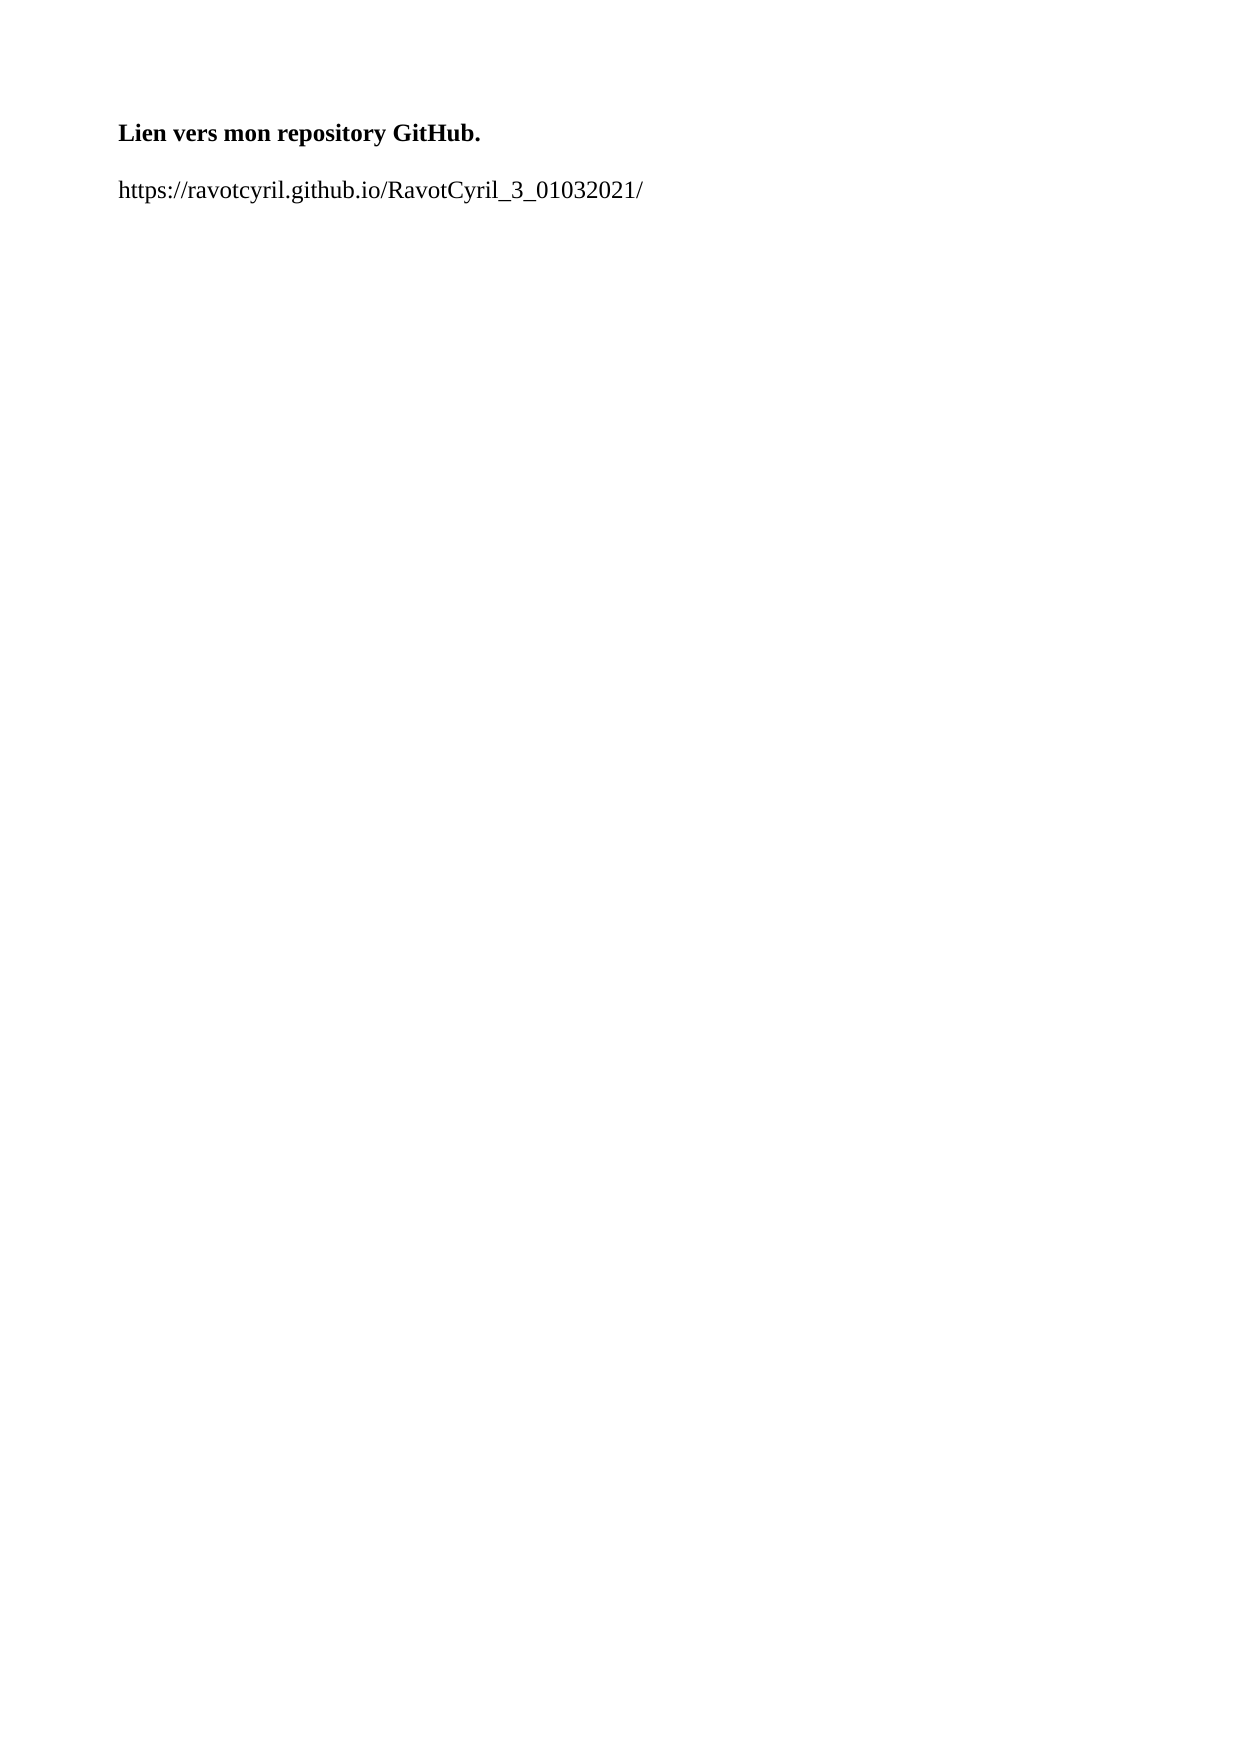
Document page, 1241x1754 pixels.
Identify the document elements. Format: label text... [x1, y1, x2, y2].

text https://ravotcyril.github.io/RavotCyril_3_01032021/ [118, 176, 1122, 204]
text Lien vers mon repository GitHub. [118, 118, 1122, 147]
